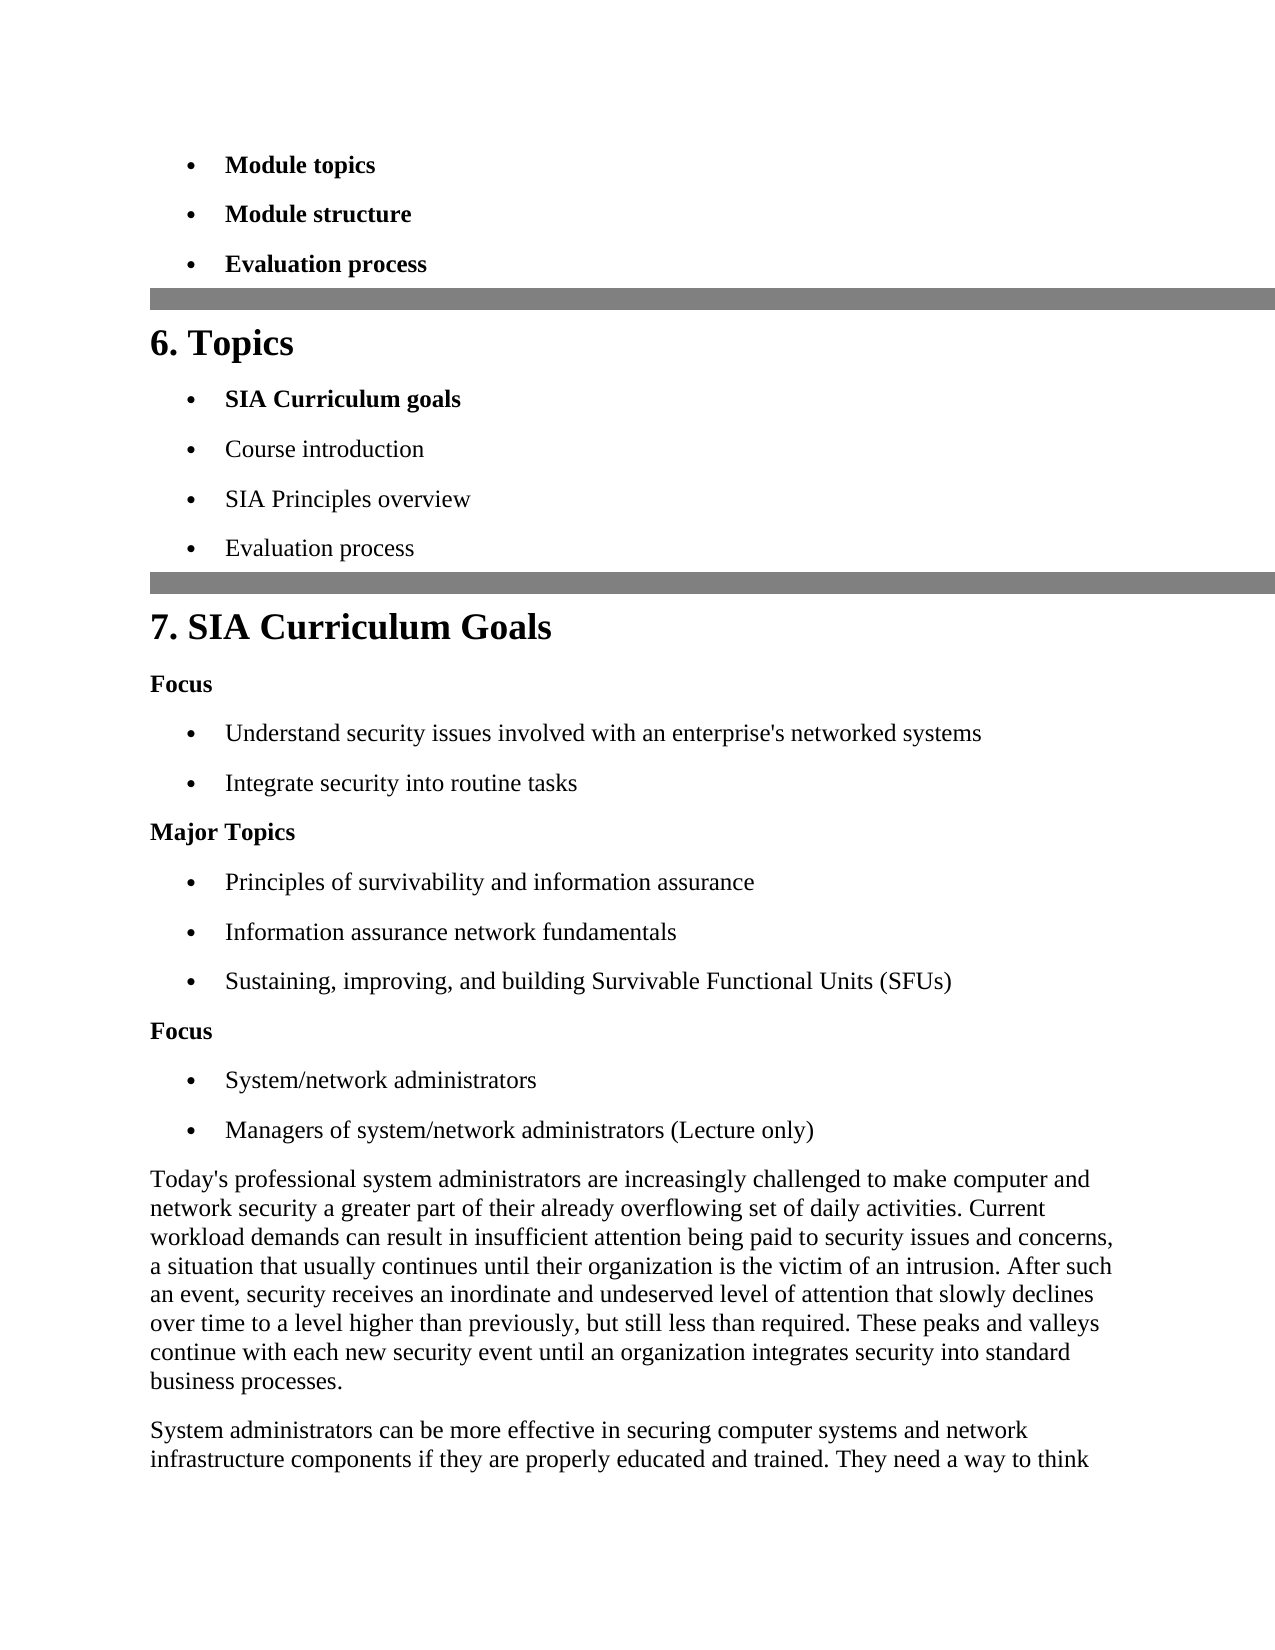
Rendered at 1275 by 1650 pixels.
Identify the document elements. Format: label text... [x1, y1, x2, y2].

list SIA Principles overview [187, 484, 1125, 512]
list Evaluation process [187, 533, 1125, 562]
list Information assurance network fundamentals [187, 917, 1125, 945]
text Major Topics [150, 817, 1125, 846]
subtitle 7. SIA Curriculum Goals [150, 605, 1125, 648]
list Managers of system/network administrators (Lecture only) [187, 1115, 1125, 1144]
list Evaluation process [187, 249, 1125, 278]
text Focus [150, 1016, 1125, 1044]
list SIA Curriculum goals [187, 384, 1125, 413]
text Today's professional system administrators are increasingly challenged to make computer and network security a greater part of their already overflowing set of daily activities. Current workload demands can result in insufficient attention being paid to security issues and concerns, a situation that usually continues until their organization is the victim of an intrusion. After such an event, security receives an inordinate and undeserved level of attention that slowly declines over time to a level higher than previously, but still less than required. These peaks and valleys continue with each new security event until an organization integrates security into standard business processes. [150, 1164, 1125, 1394]
list Course introduction [187, 434, 1125, 463]
list Module topics [187, 150, 1125, 179]
list Module structure [187, 199, 1125, 228]
text System administrators can be more effective in securing computer systems and network infrastructure components if they are properly educated and trained. They need a way to think [150, 1415, 1125, 1473]
list Sustaining, improving, and building Survivable Functional Units (SFUs) [187, 966, 1125, 995]
list System/network administrators [187, 1065, 1125, 1094]
list Principles of survivability and information assurance [187, 867, 1125, 896]
list Integrate security into routine tasks [187, 768, 1125, 797]
text Focus [150, 669, 1125, 697]
subtitle 6. Topics [150, 321, 1125, 364]
list Understand security issues involved with an enterprise's networked systems [187, 718, 1125, 747]
